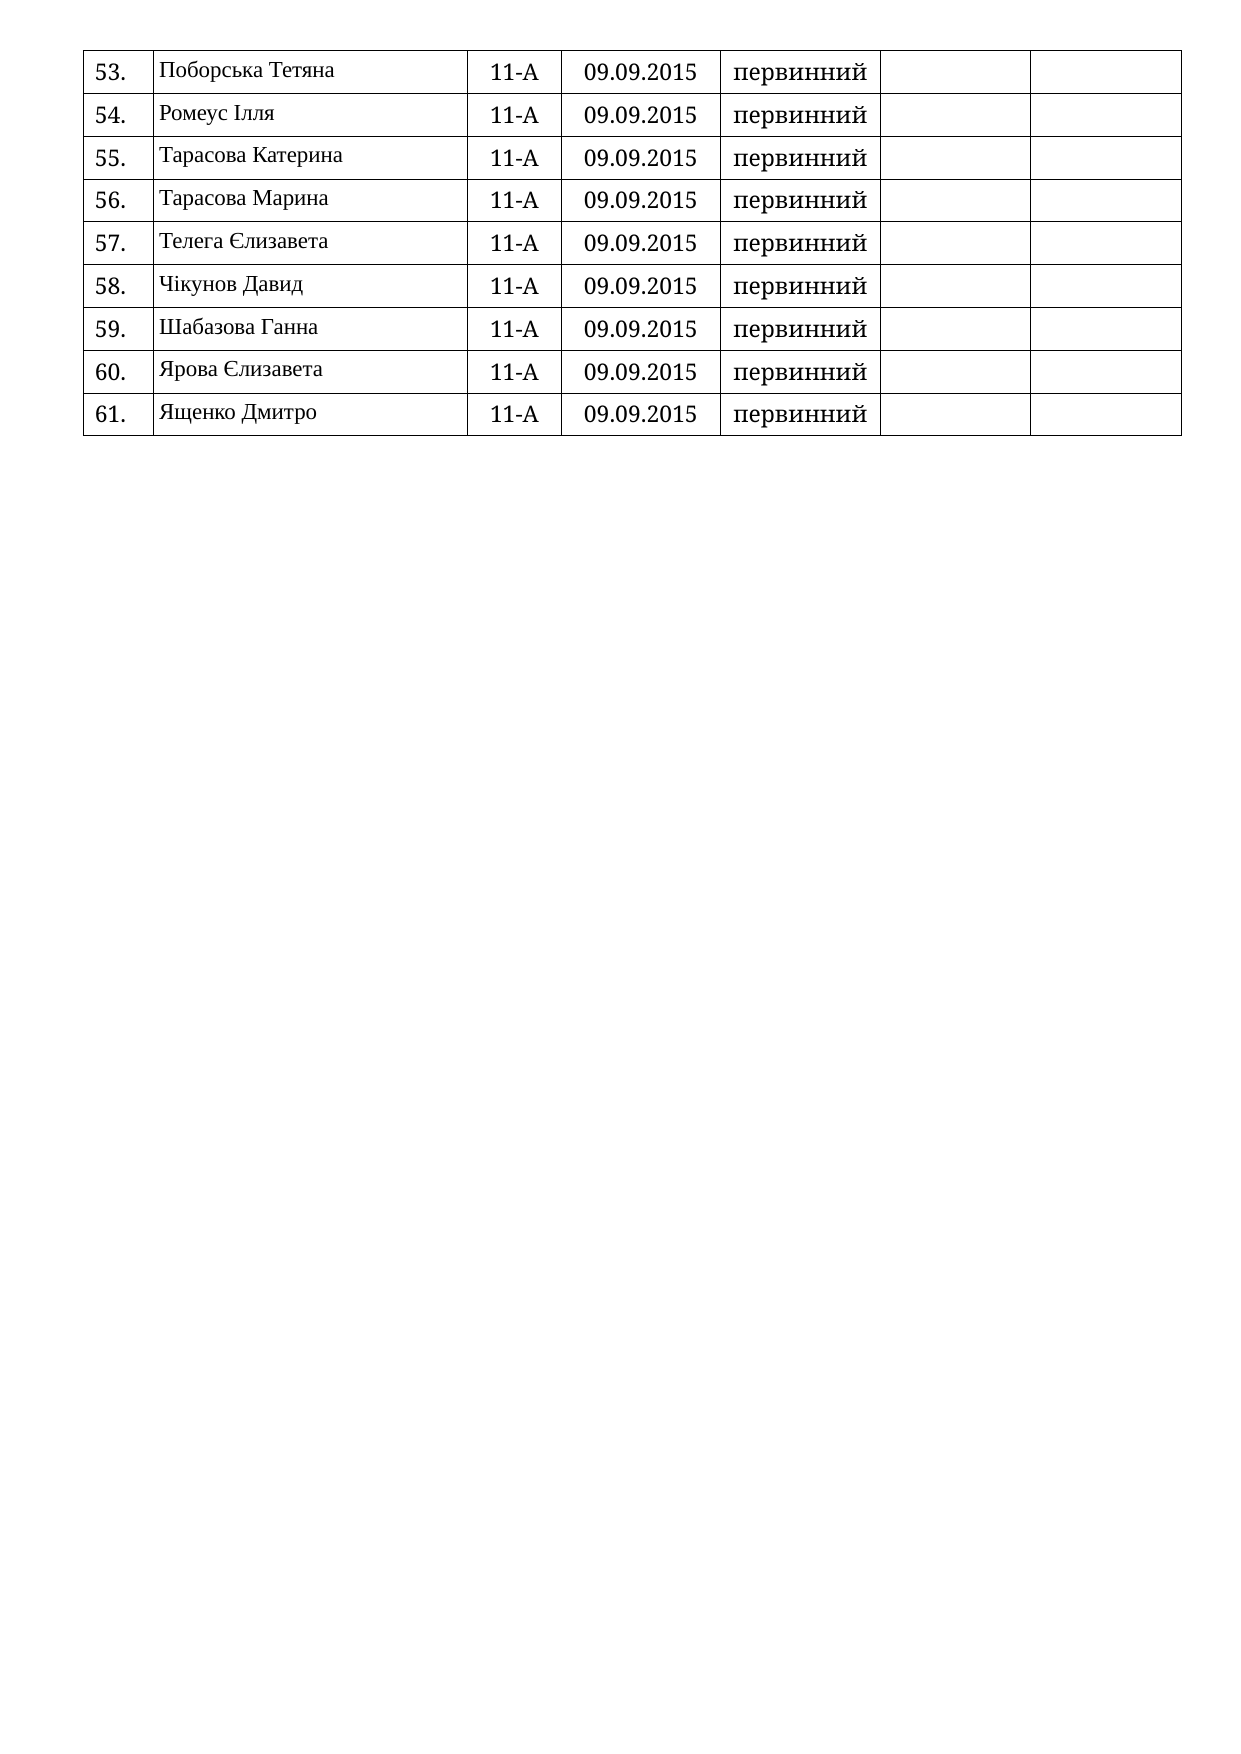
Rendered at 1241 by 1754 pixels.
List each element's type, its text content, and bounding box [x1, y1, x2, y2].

table_cell [881, 394, 1030, 435]
table_cell [84, 222, 153, 264]
table_cell 11-А [468, 222, 561, 264]
table_cell 09.09.2015 [562, 180, 720, 221]
table_cell Тарасова Марина [154, 180, 467, 221]
table_cell первинний [721, 222, 880, 264]
table_cell 11-А [468, 265, 561, 307]
table_cell 09.09.2015 [562, 351, 720, 392]
table_cell 09.09.2015 [562, 137, 720, 178]
table_cell [1031, 94, 1181, 136]
table_cell первинний [721, 51, 880, 93]
table_cell [1031, 180, 1181, 221]
table_cell [84, 265, 153, 307]
table_cell Телега Єлизавета [154, 222, 467, 264]
table_cell 11-А [468, 351, 561, 392]
table_cell [881, 180, 1030, 221]
table_cell первинний [721, 94, 880, 136]
table_cell 11-А [468, 137, 561, 178]
table_cell [1031, 265, 1181, 307]
table_cell [881, 308, 1030, 350]
table_cell [881, 137, 1030, 178]
table_cell [881, 265, 1030, 307]
table_cell 09.09.2015 [562, 94, 720, 136]
table_cell Ященко Дмитро [154, 394, 467, 435]
table_cell [1031, 51, 1181, 93]
table_cell [84, 394, 153, 435]
table_cell [1031, 351, 1181, 392]
table_cell [84, 51, 153, 93]
table_cell Тарасова Катерина [154, 137, 467, 178]
table_cell Шабазова Ганна [154, 308, 467, 350]
table_cell 11-А [468, 308, 561, 350]
table_cell [881, 51, 1030, 93]
table_cell [881, 94, 1030, 136]
table_cell [1031, 394, 1181, 435]
table_cell [84, 351, 153, 392]
table_cell Ярова Єлизавета [154, 351, 467, 392]
table_cell первинний [721, 351, 880, 392]
table_cell первинний [721, 137, 880, 178]
table_cell [84, 137, 153, 178]
table_cell [84, 180, 153, 221]
table_cell первинний [721, 394, 880, 435]
table_cell 09.09.2015 [562, 51, 720, 93]
table_cell 11-А [468, 394, 561, 435]
table_cell первинний [721, 308, 880, 350]
table_cell первинний [721, 180, 880, 221]
table_cell 11-А [468, 51, 561, 93]
table_cell [84, 308, 153, 350]
table_cell [84, 94, 153, 136]
table_cell [1031, 222, 1181, 264]
table_cell 09.09.2015 [562, 394, 720, 435]
table_cell [1031, 308, 1181, 350]
table_cell [881, 222, 1030, 264]
table_cell Ромеус Ілля [154, 94, 467, 136]
table_cell 11-А [468, 180, 561, 221]
table_cell Поборська Тетяна [154, 51, 467, 93]
table_cell Чікунов Давид [154, 265, 467, 307]
table_cell 09.09.2015 [562, 265, 720, 307]
table_cell первинний [721, 265, 880, 307]
table_cell 09.09.2015 [562, 308, 720, 350]
table_cell [881, 351, 1030, 392]
table_cell 11-А [468, 94, 561, 136]
table_cell 09.09.2015 [562, 222, 720, 264]
table_cell [1031, 137, 1181, 178]
